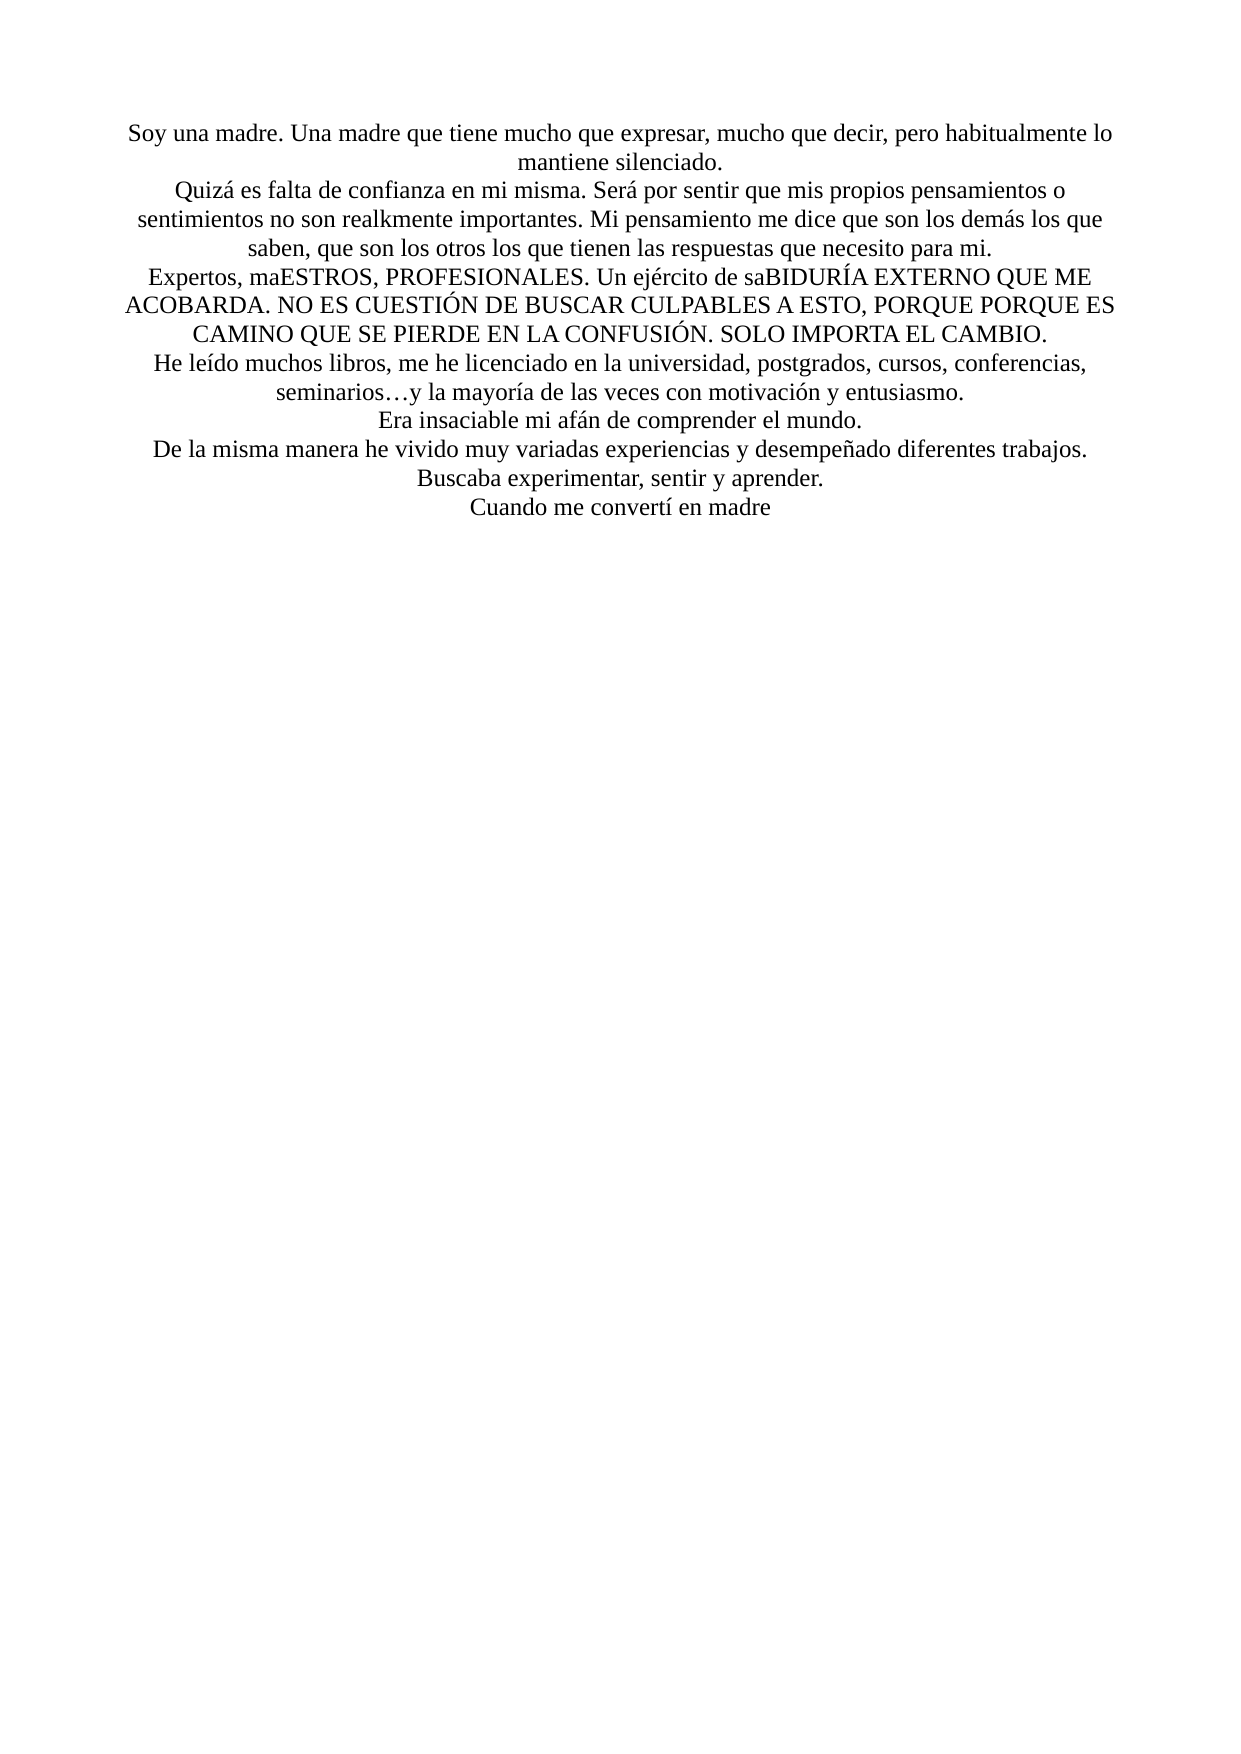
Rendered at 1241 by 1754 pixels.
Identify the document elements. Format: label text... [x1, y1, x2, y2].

text Expertos, maESTROS, PROFESIONALES. Un ejército de saBIDURÍA EXTERNO QUE ME ACOBARDA. NO ES CUESTIÓN DE BUSCAR CULPABLES A ESTO, PORQUE PORQUE ES CAMINO QUE SE PIERDE EN LA CONFUSIÓN. SOLO IMPORTA EL CAMBIO. [118, 262, 1122, 348]
text He leído muchos libros, me he licenciado en la universidad, postgrados, cursos, conferencias, seminarios…y la mayoría de las veces con motivación y entusiasmo. [118, 348, 1122, 406]
text Quizá es falta de confianza en mi misma. Será por sentir que mis propios pensamientos o sentimientos no son realkmente importantes. Mi pensamiento me dice que son los demás los que saben, que son los otros los que tienen las respuestas que necesito para mi. [118, 176, 1122, 262]
text De la misma manera he vivido muy variadas experiencias y desempeñado diferentes trabajos. Buscaba experimentar, sentir y aprender. [118, 434, 1122, 492]
text Cuando me convertí en madre [118, 492, 1122, 521]
text Soy una madre. Una madre que tiene mucho que expresar, mucho que decir, pero habitualmente lo mantiene silenciado. [118, 118, 1122, 176]
text Era insaciable mi afán de comprender el mundo. [118, 406, 1122, 434]
